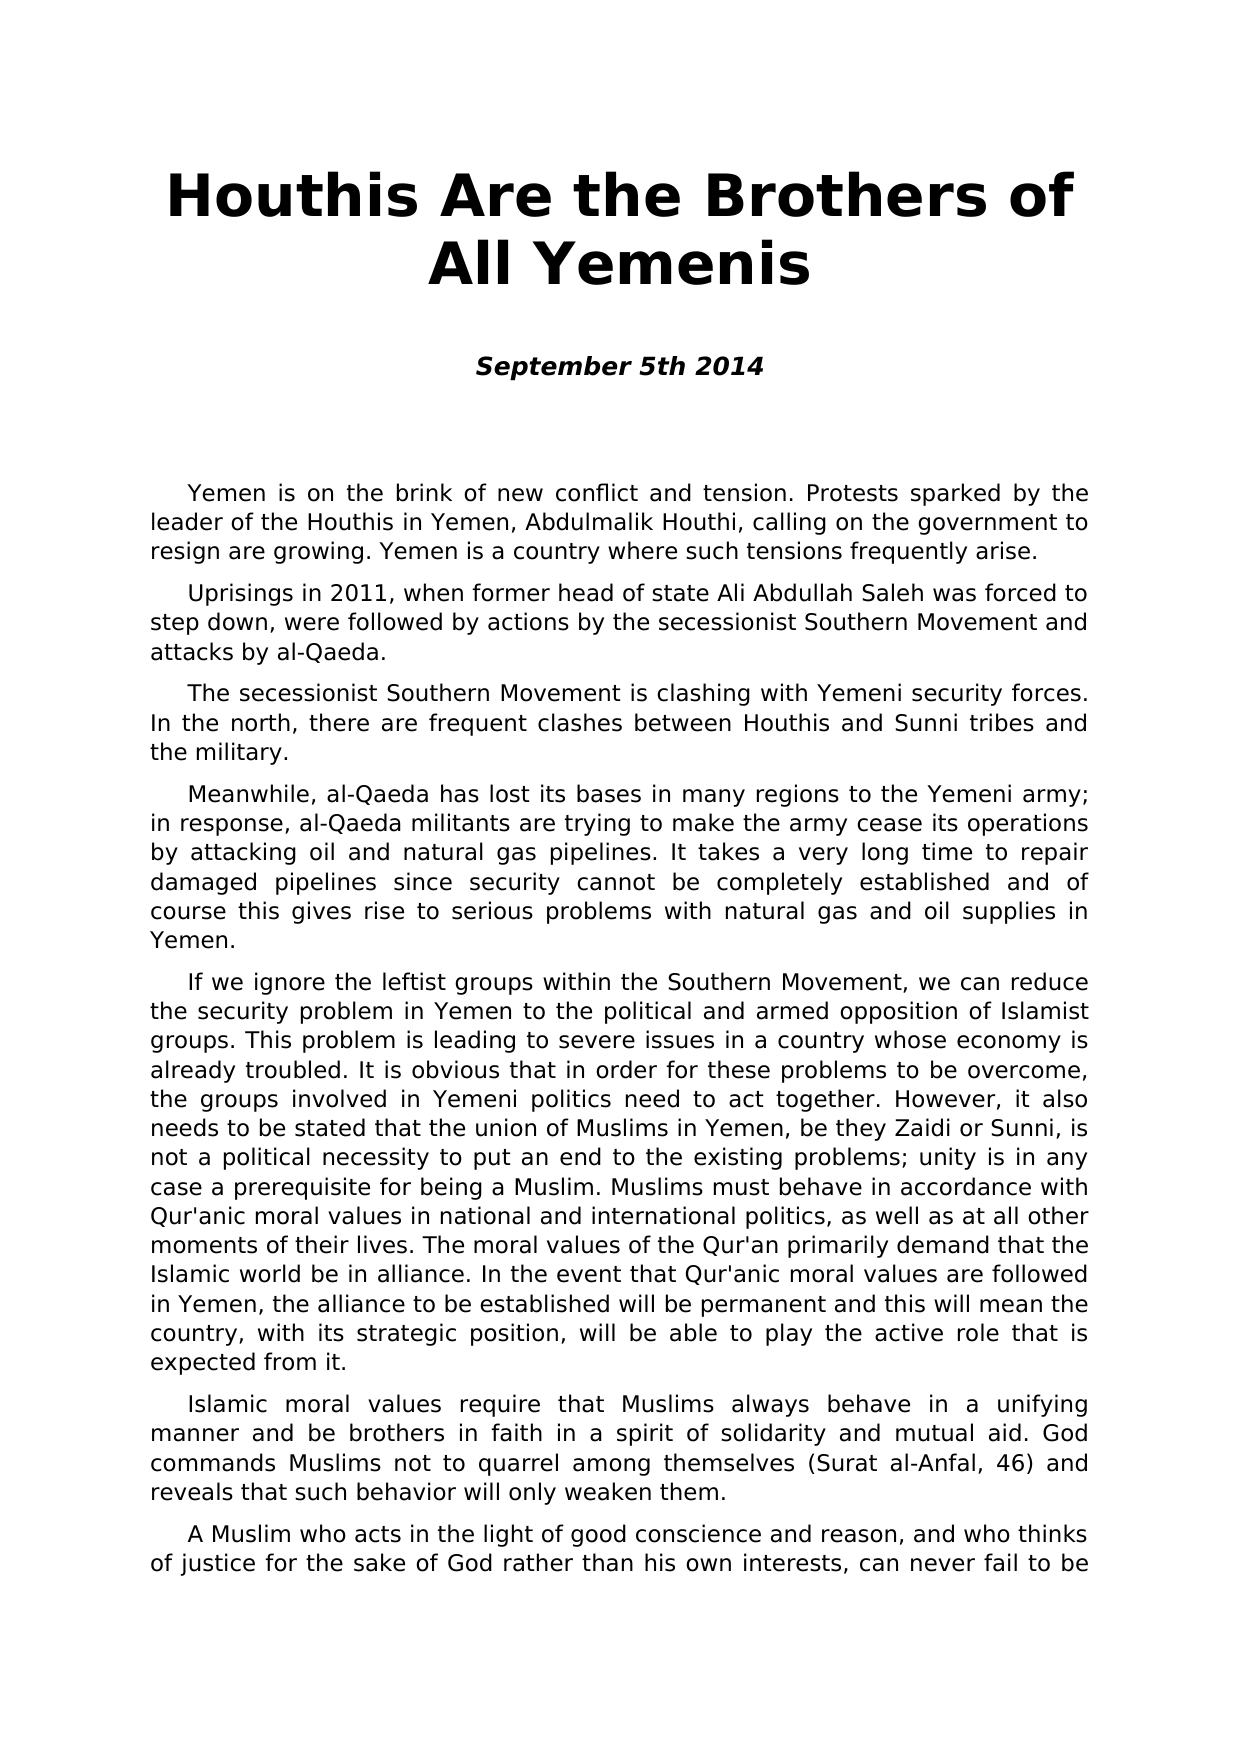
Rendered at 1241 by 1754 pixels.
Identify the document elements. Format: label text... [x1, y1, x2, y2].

text Meanwhile, al-Qaeda has lost its bases in many regions to the Yemeni army; in response, al-Qaeda militants are trying to make the army cease its operations by attacking oil and natural gas pipelines. It takes a very long time to repair damaged pipelines since security cannot be completely established and of course this gives rise to serious problems with natural gas and oil supplies in Yemen. [150, 781, 1090, 954]
text A Muslim who acts in the light of good conscience and reason, and who thinks of justice for the sake of God rather than his own interests, can never fail to be [150, 1521, 1090, 1577]
text The secessionist Southern Movement is clashing with Yemeni security forces. In the north, there are frequent clashes between Houthis and Sunni tribes and the military. [150, 681, 1090, 766]
subtitle Houthis Are the Brothers of All Yemenis [150, 162, 1090, 298]
text If we ignore the leftist groups within the Southern Movement, we can reduce the security problem in Yemen to the political and armed opposition of Islamist groups. This problem is leading to severe issues in a country whose economy is already troubled. It is obvious that in order for these problems to be overcome, the groups involved in Yemeni politics need to act together. However, it also needs to be stated that the union of Muslims in Yemen, be they Zaidi or Sunni, is not a political necessity to put an end to the existing problems; unity is in any case a prerequisite for being a Muslim. Muslims must behave in accordance with Qur'anic moral values in national and international politics, as well as at all other moments of their lives. The moral values of the Qur'an primarily demand that the Islamic world be in alliance. In the event that Qur'anic moral values are followed in Yemen, the alliance to be established will be permanent and this will mean the country, with its strategic position, will be able to play the active role that is expected from it. [150, 969, 1090, 1376]
text Yemen is on the brink of new conflict and tension. Protests sparked by the leader of the Houthis in Yemen, Abdulmalik Houthi, calling on the government to resign are growing. Yemen is a country where such tensions frequently arise. [150, 480, 1090, 565]
text Islamic moral values require that Muslims always behave in a unifying manner and be brothers in faith in a spirit of solidarity and mutual aid. God commands Muslims not to quarrel among themselves (Surat al-Anfal, 46) and reveals that such behavior will only weaken them. [150, 1391, 1090, 1506]
text September 5th 2014 [150, 353, 1090, 382]
text Uprisings in 2011, when former head of state Ali Abdullah Saleh was forced to step down, were followed by actions by the secessionist Southern Movement and attacks by al-Qaeda. [150, 580, 1090, 665]
